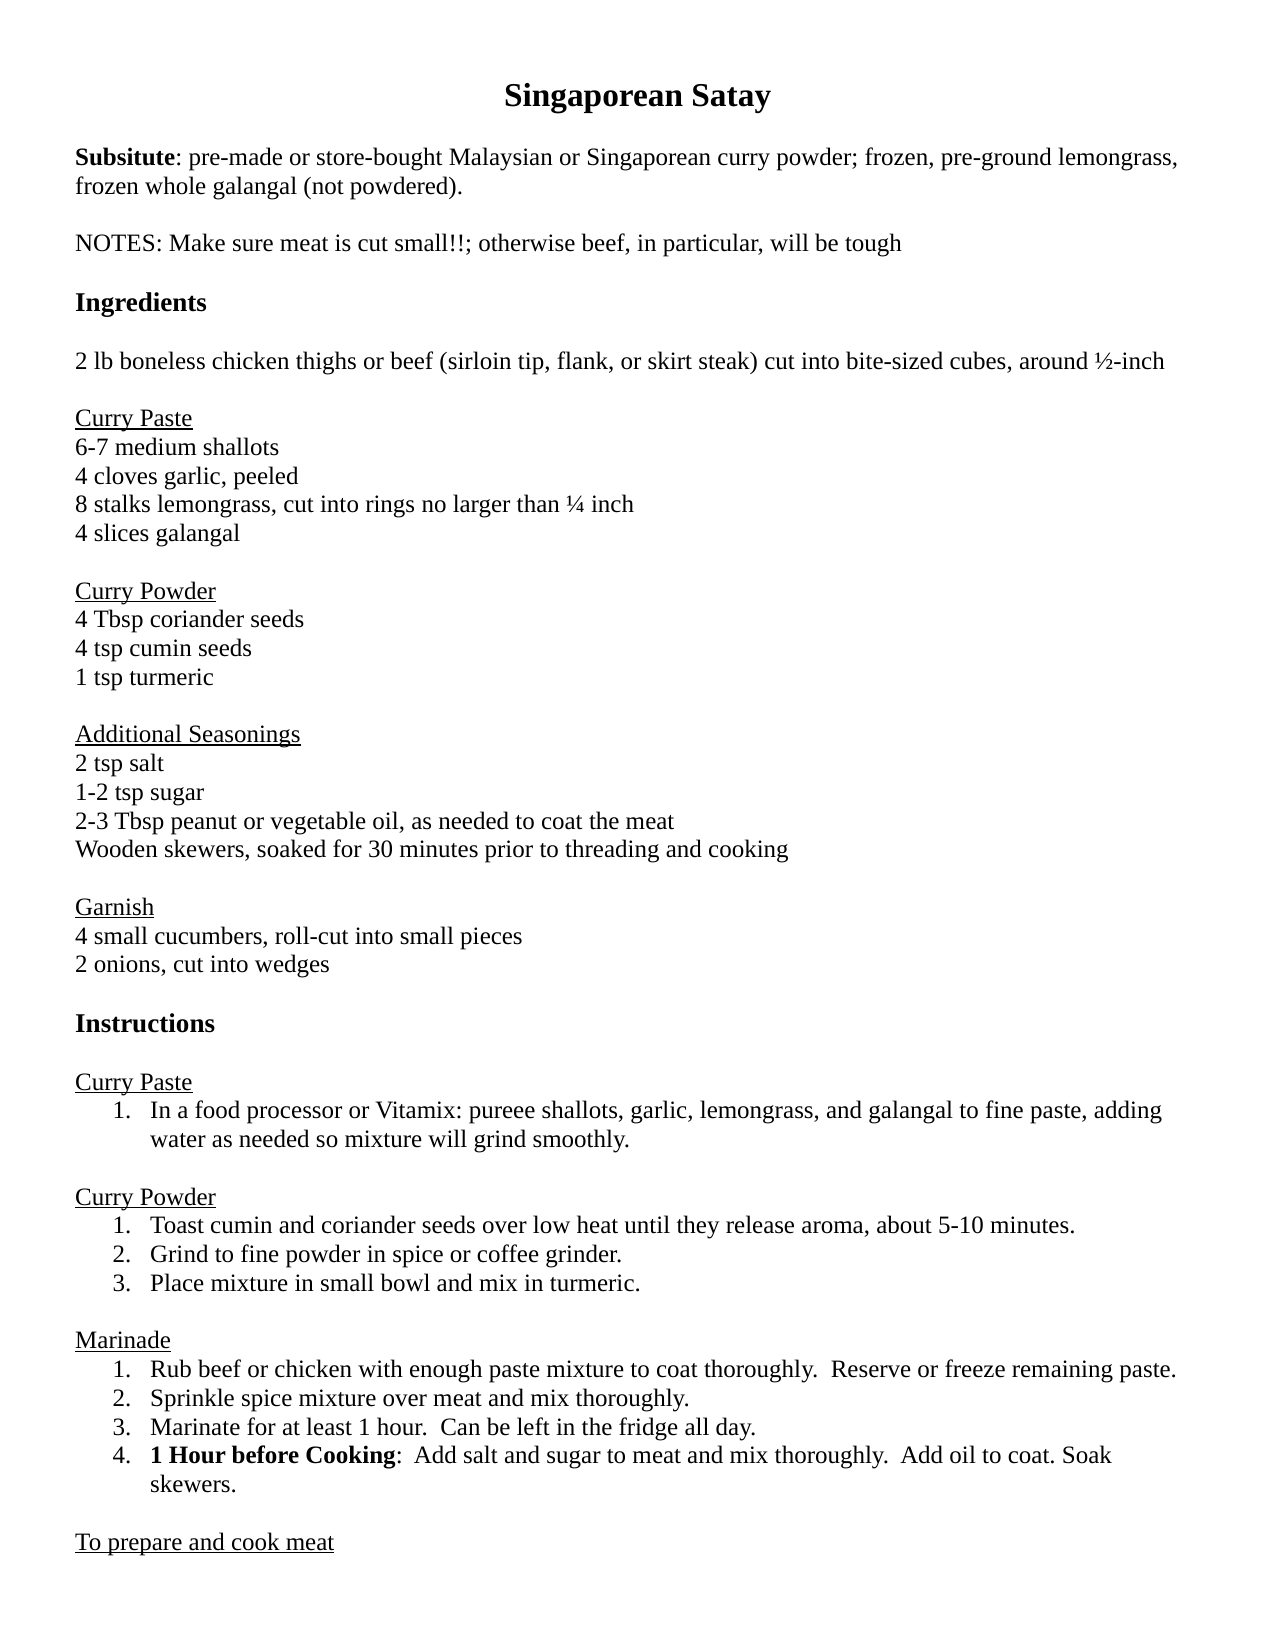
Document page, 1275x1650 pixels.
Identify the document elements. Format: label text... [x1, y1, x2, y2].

text Marinade [75, 1326, 1200, 1354]
text 4 cloves garlic, peeled [75, 461, 1200, 489]
text Ingredients [75, 286, 1200, 317]
text 4 tsp cumin seeds [75, 633, 1200, 662]
text 1 tsp turmeric [75, 662, 1200, 691]
text NOTES: Make sure meat is cut small!!; otherwise beef, in particular, will be tough [75, 228, 1200, 257]
text 2 onions, cut into wedges [75, 949, 1200, 978]
text 8 stalks lemongrass, cut into rings no larger than ¼ inch [75, 489, 1200, 518]
text 2 lb boneless chicken thighs or beef (sirloin tip, flank, or skirt steak) cut into bite-sized cubes, around ½-inch [75, 346, 1200, 374]
text Instructions [75, 1007, 1200, 1038]
text Additional Seasonings [75, 719, 1200, 748]
text Garnish [75, 892, 1200, 921]
text Curry Powder [75, 1182, 1200, 1211]
text 4 small cucumbers, roll-cut into small pieces [75, 921, 1200, 949]
list Grind to fine powder in spice or coffee grinder. [112, 1239, 1200, 1268]
text Subsitute: pre-made or store-bought Malaysian or Singaporean curry powder; frozen, pre-ground lemongrass, frozen whole galangal (not powdered). [75, 142, 1200, 199]
text Singaporean Satay [75, 75, 1200, 113]
list Toast cumin and coriander seeds over low heat until they release aroma, about 5-10 minutes. [112, 1211, 1200, 1239]
text 2-3 Tbsp peanut or vegetable oil, as needed to coat the meat [75, 806, 1200, 834]
text 6-7 medium shallots [75, 432, 1200, 461]
list Sprinkle spice mixture over meat and mix thoroughly. [112, 1383, 1200, 1412]
list 1 Hour before Cooking: Add salt and sugar to meat and mix thoroughly. Add oil to coat. Soak skewers. [112, 1441, 1200, 1498]
text 1-2 tsp sugar [75, 777, 1200, 806]
text 4 Tbsp coriander seeds [75, 604, 1200, 633]
text Curry Powder [75, 576, 1200, 604]
list In a food processor or Vitamix: pureee shallots, garlic, lemongrass, and galangal to fine paste, adding water as needed so mixture will grind smoothly. [112, 1096, 1200, 1153]
text Wooden skewers, soaked for 30 minutes prior to threading and cooking [75, 834, 1200, 863]
text Curry Paste [75, 1067, 1200, 1096]
list Place mixture in small bowl and mix in turmeric. [112, 1268, 1200, 1297]
text To prepare and cook meat [75, 1527, 1200, 1556]
list Rub beef or chicken with enough paste mixture to coat thoroughly. Reserve or freeze remaining paste. [112, 1354, 1200, 1383]
list Marinate for at least 1 hour. Can be left in the fridge all day. [112, 1412, 1200, 1441]
text 4 slices galangal [75, 518, 1200, 547]
text Curry Paste [75, 403, 1200, 432]
text 2 tsp salt [75, 748, 1200, 777]
